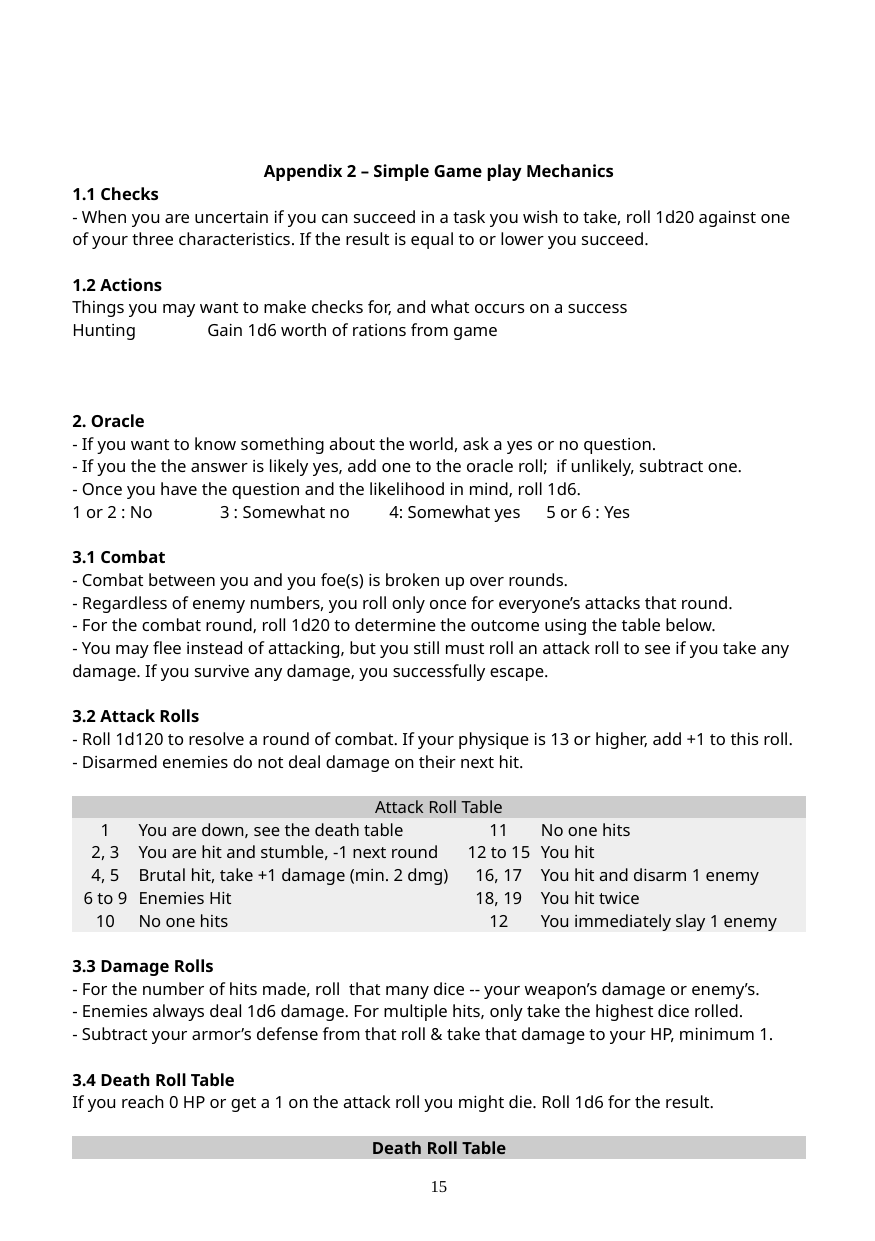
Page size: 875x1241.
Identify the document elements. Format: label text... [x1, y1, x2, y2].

table_cell 16, 17 [457, 864, 541, 886]
text 1.1 Checks [72, 182, 806, 205]
text If you reach 0 HP or get a 1 on the attack roll you might die. Roll 1d6 for the result. [72, 1091, 806, 1113]
text 3.4 Death Roll Table [72, 1068, 806, 1091]
text - If you the the answer is likely yes, add one to the oracle roll; if unlikely, subtract one. [72, 455, 806, 478]
table_header Gain 1d6 worth of rations from game [203, 319, 806, 341]
table_cell No one hits [138, 909, 457, 932]
text 3.3 Damage Rolls [72, 954, 806, 977]
table_header Attack Roll Table [72, 796, 806, 818]
table_cell You hit and disarm 1 enemy [541, 864, 806, 886]
text - Disarmed enemies do not deal damage on their next hit. [72, 750, 806, 773]
text - Subtract your armor’s defense from that roll & take that damage to your HP, minimum 1. [72, 1023, 806, 1045]
text - Roll 1d120 to resolve a round of combat. If your physique is 13 or higher, add +1 to this roll. [72, 727, 806, 750]
text - Combat between you and you foe(s) is broken up over rounds. [72, 568, 806, 591]
table_cell 12 to 15 [457, 841, 541, 864]
table_cell 2, 3 [72, 841, 138, 864]
table_cell Enemies Hit [138, 886, 457, 909]
text - Enemies always deal 1d6 damage. For multiple hits, only take the highest dice rolled. [72, 1000, 806, 1023]
table_cell You immediately slay 1 enemy [541, 909, 806, 932]
table_cell [203, 364, 806, 387]
table_cell No one hits [541, 818, 806, 841]
text 3.2 Attack Rolls [72, 705, 806, 727]
text - Once you have the question and the likelihood in mind, roll 1d6. [72, 478, 806, 500]
text Things you may want to make checks for, and what occurs on a success [72, 296, 806, 319]
table_header Death Roll Table [72, 1136, 806, 1159]
table_cell [72, 341, 203, 364]
table_cell You are down, see the death table [138, 818, 457, 841]
table_cell 18, 19 [457, 886, 541, 909]
text 2. Oracle [72, 409, 806, 432]
text 1 or 2 : No 3 : Somewhat no 4: Somewhat yes 5 or 6 : Yes [72, 500, 806, 523]
table_cell 10 [72, 909, 138, 932]
text - For the number of hits made, roll that many dice -- your weapon’s damage or enemy’s. [72, 977, 806, 1000]
text - If you want to know something about the world, ask a yes or no question. [72, 432, 806, 455]
table_cell 4, 5 [72, 864, 138, 886]
text 1.2 Actions [72, 273, 806, 296]
text 3.1 Combat [72, 546, 806, 568]
text - When you are uncertain if you can succeed in a task you wish to take, roll 1d20 against one of your three characteristics. If the result is equal to or lower you succeed. [72, 205, 806, 251]
table_cell You hit twice [541, 886, 806, 909]
table_cell You hit [541, 841, 806, 864]
table_cell 11 [457, 818, 541, 841]
table_header Hunting [72, 319, 203, 341]
text - For the combat round, roll 1d20 to determine the outcome using the table below. [72, 614, 806, 637]
text Appendix 2 – Simple Game play Mechanics [72, 160, 806, 182]
table_cell You are hit and stumble, -1 next round [138, 841, 457, 864]
table_cell 1 [72, 818, 138, 841]
table_cell 12 [457, 909, 541, 932]
table_cell [203, 341, 806, 364]
table_cell 6 to 9 [72, 886, 138, 909]
text - Regardless of enemy numbers, you roll only once for everyone’s attacks that round. [72, 591, 806, 614]
table_cell [72, 364, 203, 387]
text - You may flee instead of attacking, but you still must roll an attack roll to see if you take any damage. If you survive any damage, you successfully escape. [72, 637, 806, 682]
table_cell Brutal hit, take +1 damage (min. 2 dmg) [138, 864, 457, 886]
